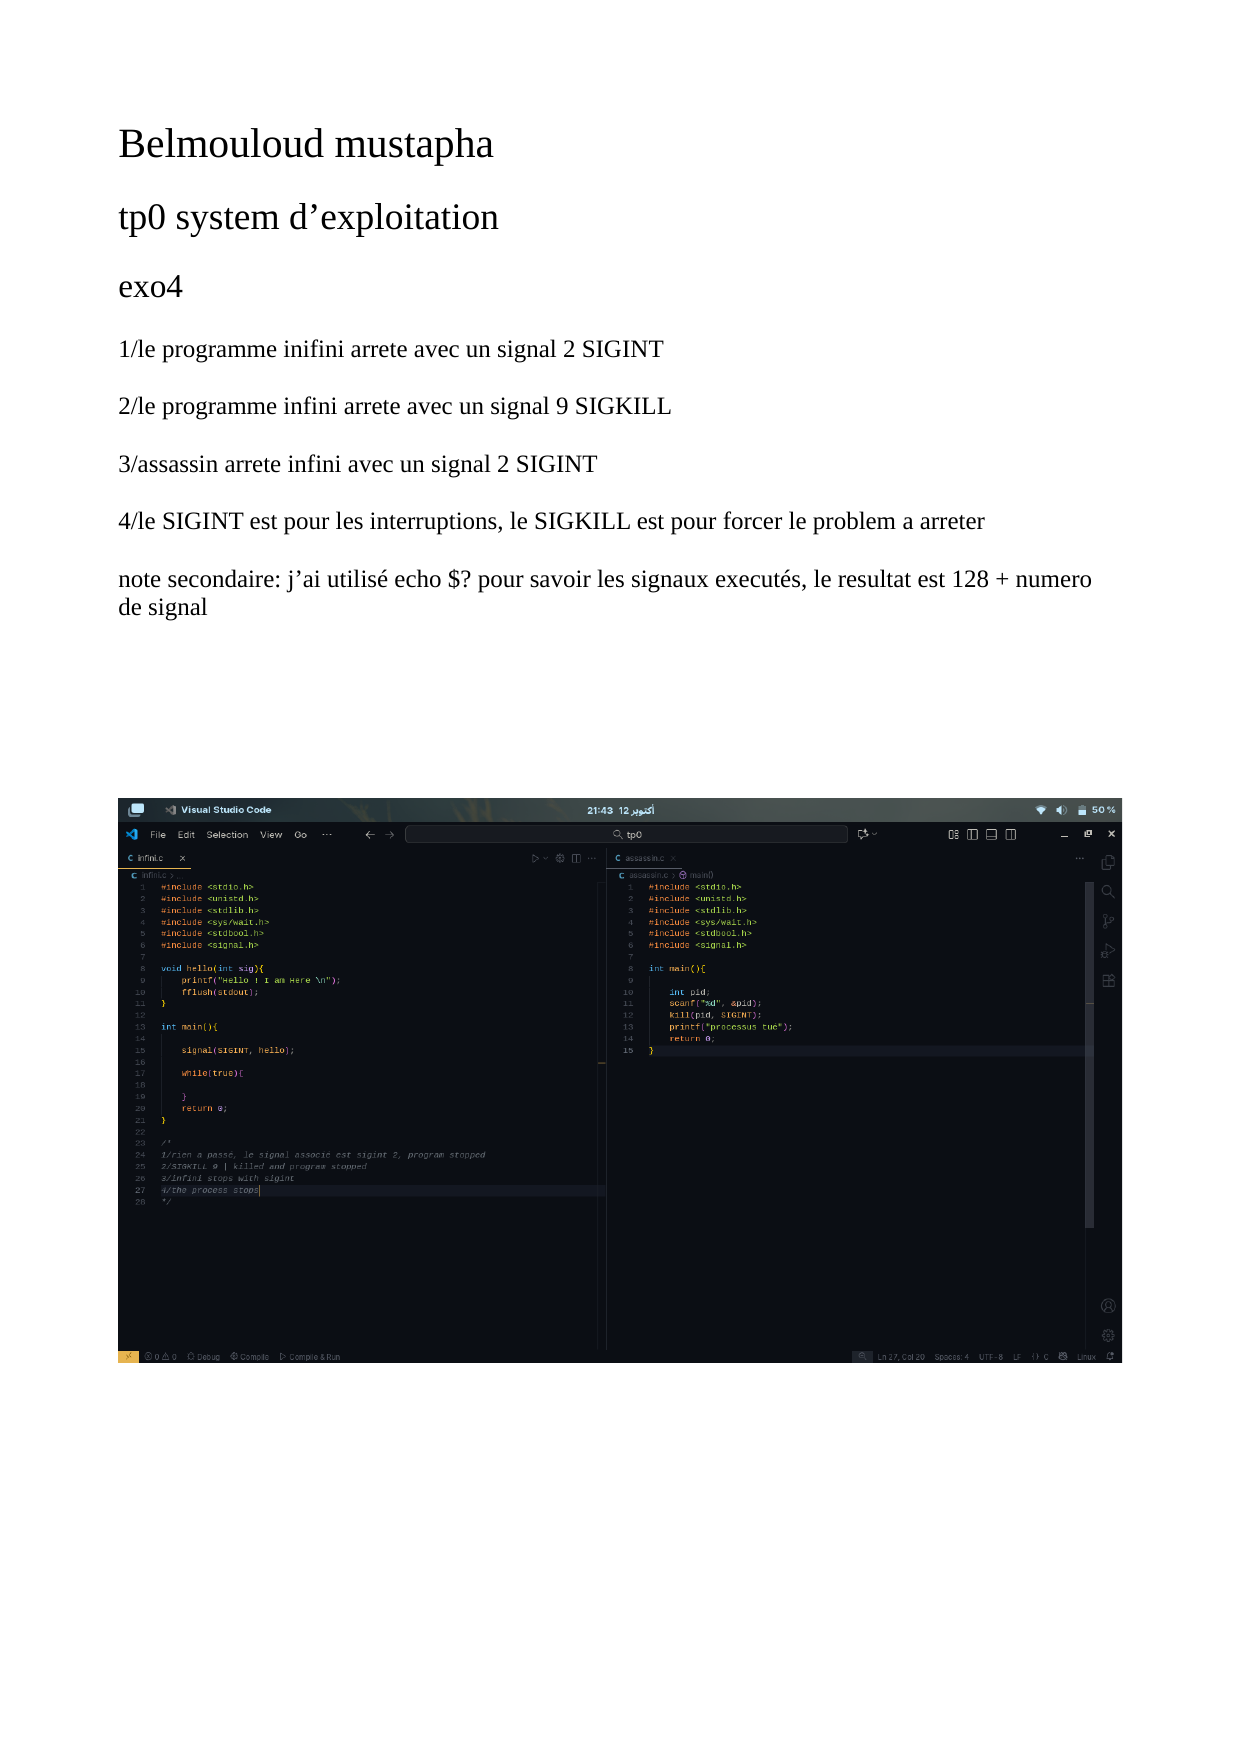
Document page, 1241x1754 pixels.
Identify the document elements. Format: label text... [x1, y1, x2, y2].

text 3/assassin arrete infini avec un signal 2 SIGINT [118, 449, 1122, 477]
text tp0 system d’exploitation [118, 195, 1122, 238]
text note secondaire: j’ai utilisé echo $? pour savoir les signaux executés, le resultat est 128 + numero de signal [118, 564, 1122, 621]
text 2/le programme infini arrete avec un signal 9 SIGKILL [118, 391, 1122, 420]
text exo4 [118, 267, 1122, 305]
text 4/le SIGINT est pour les interruptions, le SIGKILL est pour forcer le problem a arreter [118, 506, 1122, 535]
text 1/le programme inifini arrete avec un signal 2 SIGINT [118, 334, 1122, 362]
picture [118, 798, 1123, 1363]
text Belmouloud mustapha [118, 118, 1122, 166]
